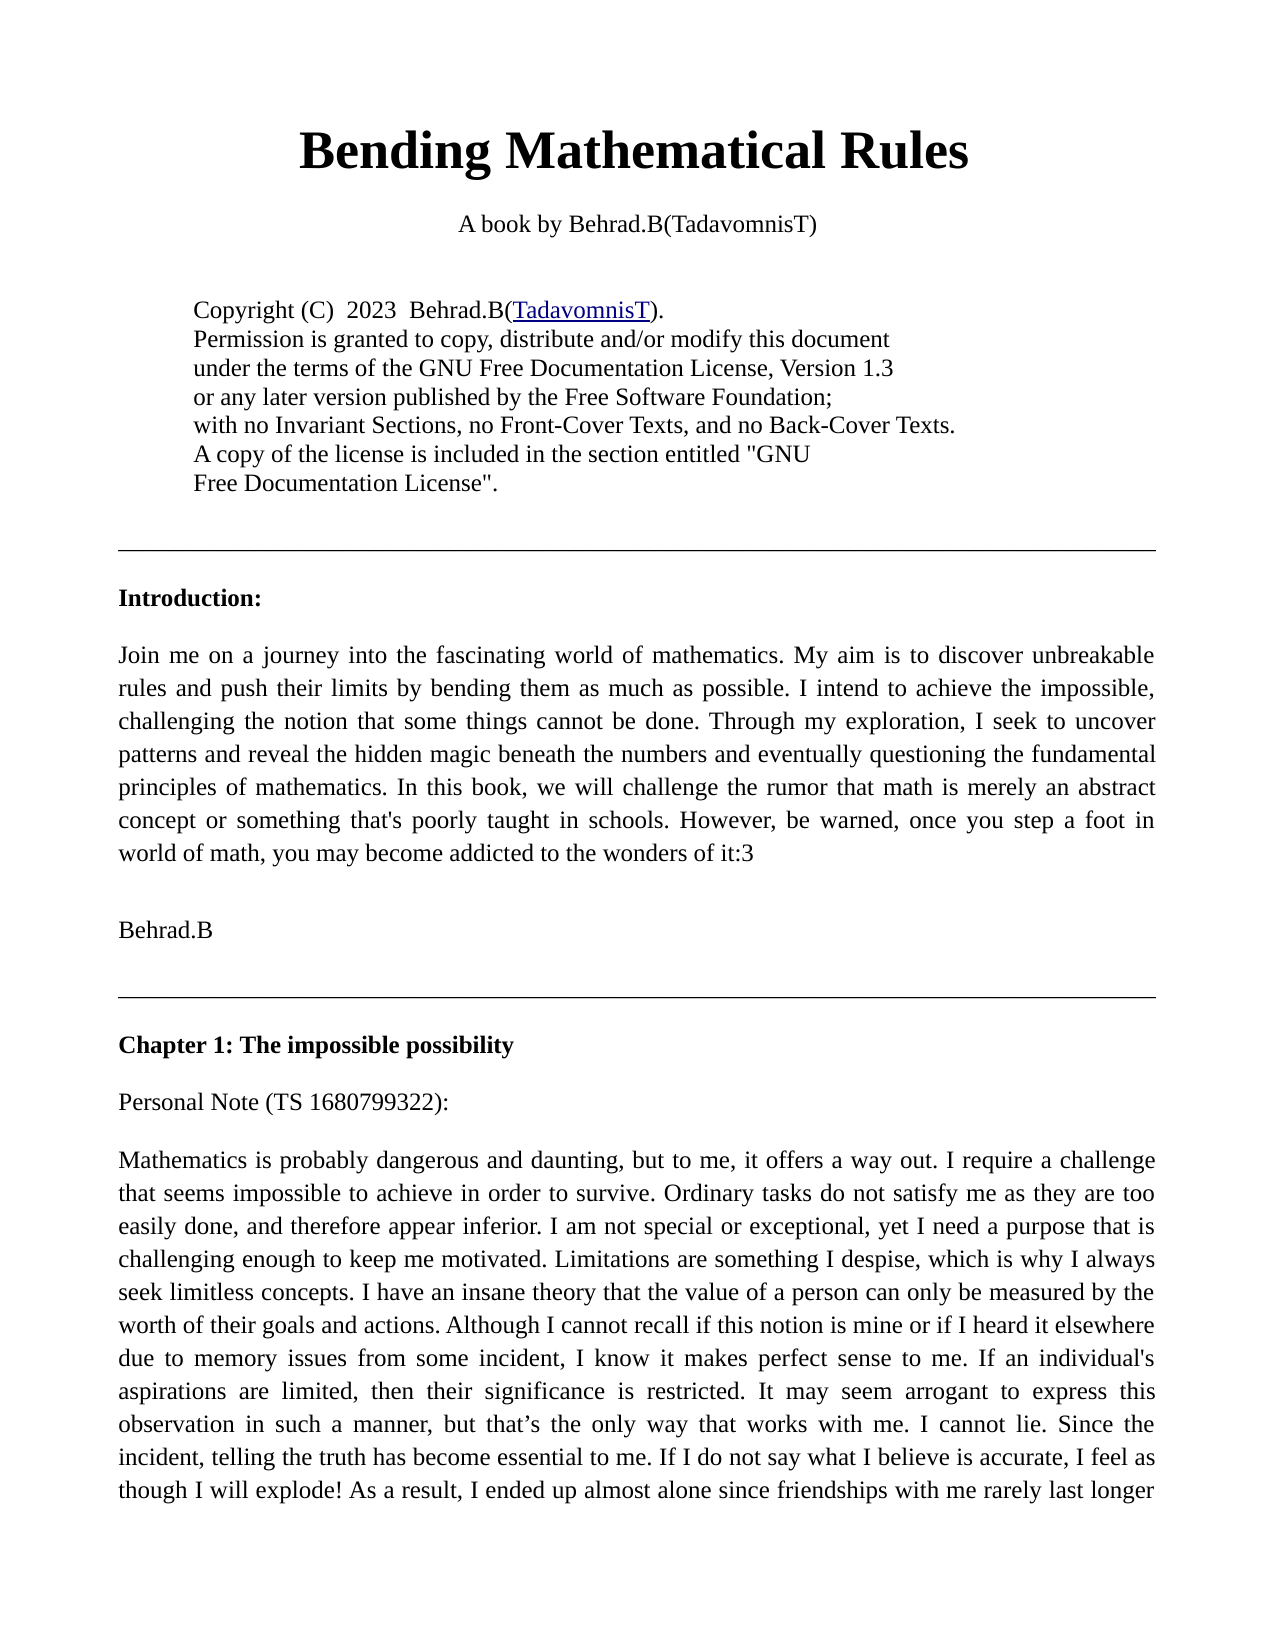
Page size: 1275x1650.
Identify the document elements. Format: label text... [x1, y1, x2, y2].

text Personal Note (TS 1680799322): [118, 1087, 1157, 1116]
text Behrad.B [118, 915, 1157, 944]
text Mathematics is probably dangerous and daunting, but to me, it offers a way out. I require a challenge that seems impossible to achieve in order to survive. Ordinary tasks do not satisfy me as they are too easily done, and therefore appear inferior. I am not special or exceptional, yet I need a purpose that is challenging enough to keep me motivated. Limitations are something I despise, which is why I always seek limitless concepts. I have an insane theory that the value of a person can only be measured by the worth of their goals and actions. Although I cannot recall if this notion is mine or if I heard it elsewhere due to memory issues from some incident, I know it makes perfect sense to me. If an individual's aspirations are limited, then their significance is restricted. It may seem arrogant to express this observation in such a manner, but that’s the only way that works with me. I cannot lie. Since the incident, telling the truth has become essential to me. If I do not say what I believe is accurate, I feel as though I will explode! As a result, I ended up almost alone since friendships with me rarely last longer [118, 1145, 1157, 1504]
text Permission is granted to copy, distribute and/or modify this document [118, 324, 1157, 353]
text ___________________________________________________________________________________ [118, 525, 1157, 554]
text or any later version published by the Free Software Foundation; [118, 382, 1157, 410]
text A copy of the license is included in the section entitled "GNU [118, 439, 1157, 468]
text under the terms of the GNU Free Documentation License, Version 1.3 [118, 353, 1157, 382]
text Chapter 1: The impossible possibility [118, 1030, 1157, 1059]
text Introduction: [118, 583, 1157, 612]
text Join me on a journey into the fascinating world of mathematics. My aim is to discover unbreakable rules and push their limits by bending them as much as possible. I intend to achieve the impossible, challenging the notion that some things cannot be done. Through my exploration, I seek to uncover patterns and reveal the hidden magic beneath the numbers and eventually questioning the fundamental principles of mathematics. In this book, we will challenge the rumor that math is merely an abstract concept or something that's poorly taught in schools. However, be warned, once you step a foot in world of math, you may become addicted to the wonders of it:3 [118, 640, 1157, 867]
text Copyright (C) 2023 Behrad.B(TadavomnisT). [118, 295, 1157, 324]
text Free Documentation License". [118, 468, 1157, 497]
text Bending Mathematical Rules [118, 118, 1157, 180]
text A book by Behrad.B(TadavomnisT) [118, 209, 1157, 238]
text with no Invariant Sections, no Front-Cover Texts, and no Back-Cover Texts. [118, 410, 1157, 439]
text ___________________________________________________________________________________ [118, 972, 1157, 1001]
